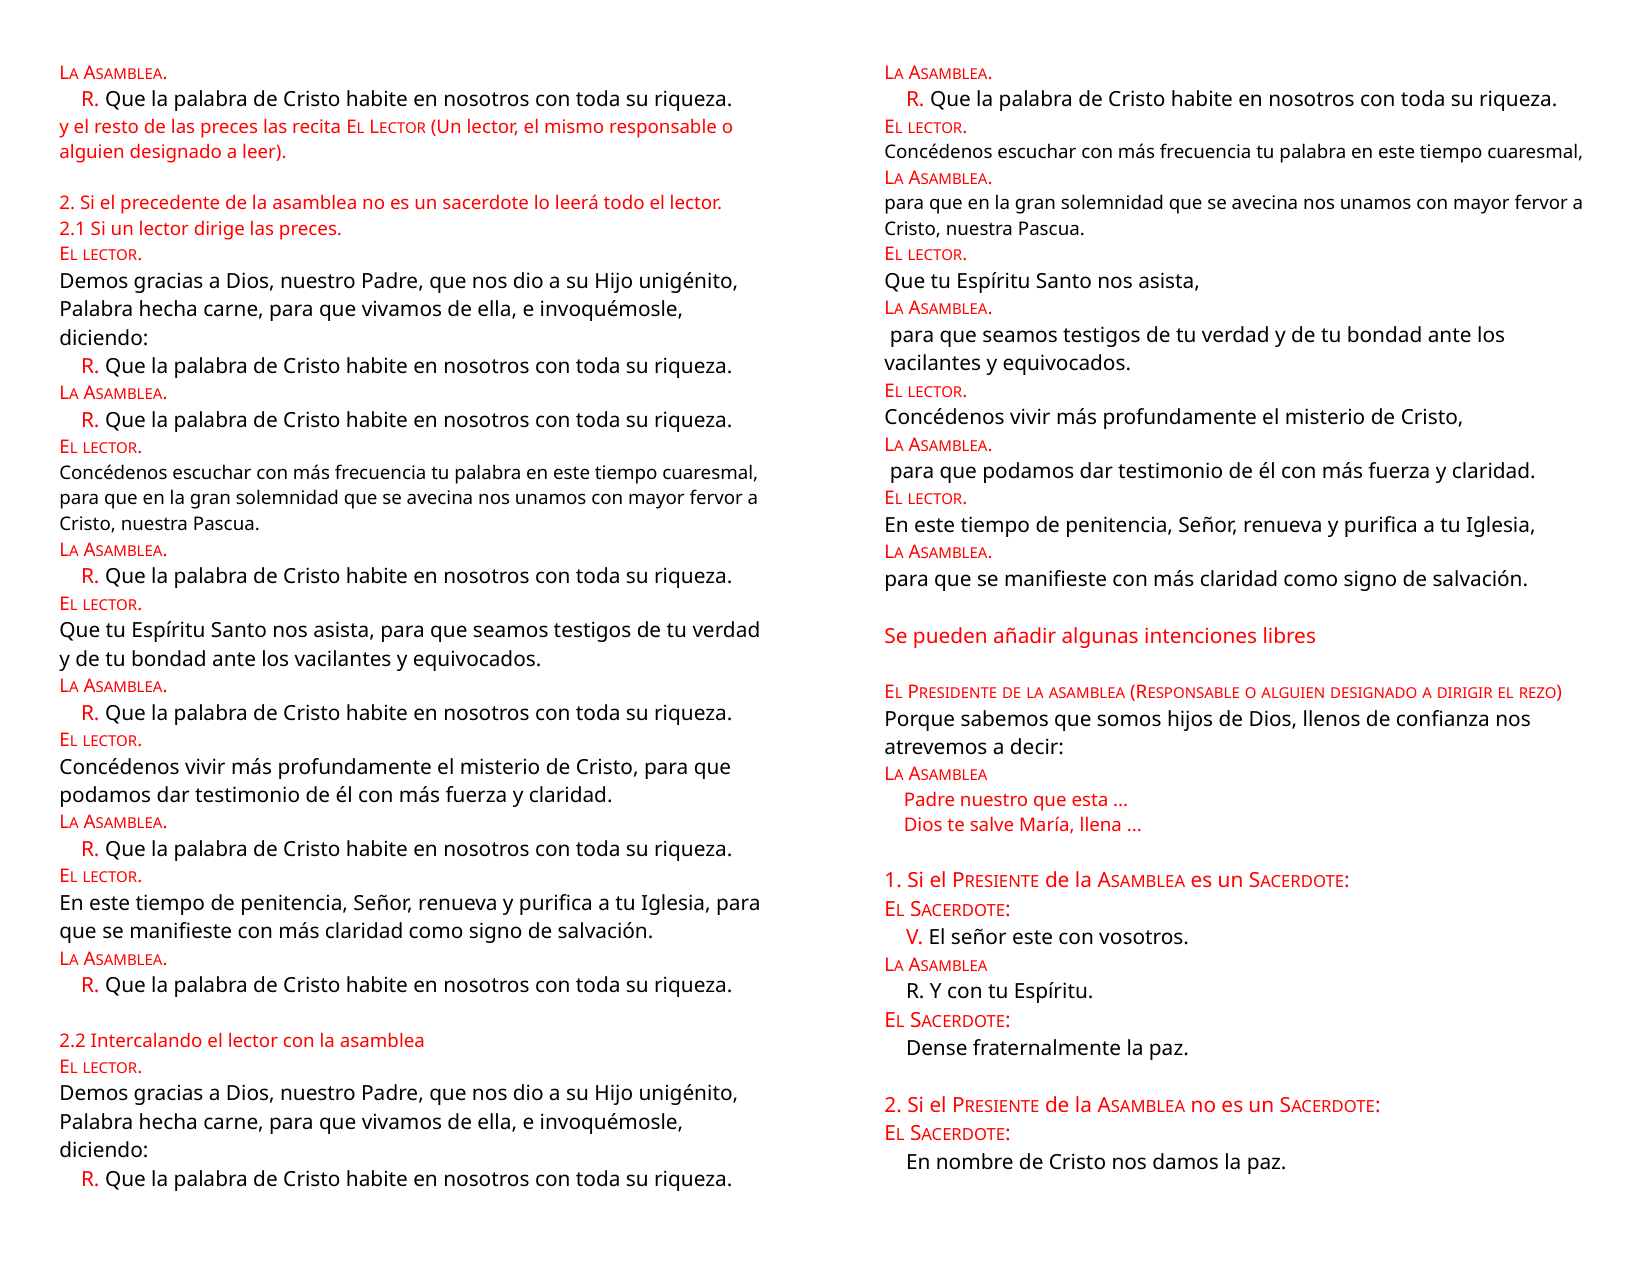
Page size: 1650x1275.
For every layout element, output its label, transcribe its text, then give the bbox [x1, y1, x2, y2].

text 2. Si el Presiente de la Asamblea no es un Sacerdote: [884, 1090, 1591, 1118]
text La Asamblea. [59, 672, 766, 698]
text R. Que la palabra de Cristo habite en nosotros con toda su riqueza. [59, 351, 766, 380]
text El lector. [884, 485, 1591, 510]
text El lector. [884, 113, 1591, 138]
text El lector. [59, 590, 766, 615]
text Se pueden añadir algunas intenciones libres [884, 621, 1591, 650]
text La Asamblea. [59, 59, 766, 84]
text para que en la gran solemnidad que se avecina nos unamos con mayor fervor a Cristo, nuestra Pascua. [884, 189, 1591, 241]
text y el resto de las preces las recita El Lector (Un lector, el mismo responsable o alguien designado a leer). [59, 113, 766, 164]
text para que se manifieste con más claridad como signo de salvación. [884, 564, 1591, 593]
text La Asamblea. [884, 59, 1591, 84]
text El Presidente de la asamblea (Responsable o alguien designado a dirigir el rezo) [884, 678, 1591, 704]
text Padre nuestro que esta ... [884, 786, 1591, 812]
text La Asamblea. [884, 431, 1591, 456]
text La Asamblea. [884, 164, 1591, 189]
text Concédenos vivir más profundamente el misterio de Cristo, [884, 402, 1591, 431]
text El lector. [59, 726, 766, 752]
text La Asamblea. [59, 536, 766, 561]
text La Asamblea [884, 761, 1591, 786]
text R. Que la palabra de Cristo habite en nosotros con toda su riqueza. [59, 834, 766, 863]
text R. Que la palabra de Cristo habite en nosotros con toda su riqueza. [59, 405, 766, 434]
text Que tu Espíritu Santo nos asista, para que seamos testigos de tu verdad y de tu bondad ante los vacilantes y equivocados. [59, 615, 766, 672]
text El lector. [884, 377, 1591, 402]
text El lector. [884, 241, 1591, 266]
text 1. Si el Presiente de la Asamblea es un Sacerdote: [884, 866, 1591, 894]
text Concédenos escuchar con más frecuencia tu palabra en este tiempo cuaresmal, [884, 138, 1591, 164]
text Dense fraternalmente la paz. [884, 1033, 1591, 1062]
text El Sacerdote: [884, 1005, 1591, 1033]
text Demos gracias a Dios, nuestro Padre, que nos dio a su Hijo unigénito, Palabra hecha carne, para que vivamos de ella, e invoquémosle, diciendo: [59, 266, 766, 351]
text R. Que la palabra de Cristo habite en nosotros con toda su riqueza. [884, 84, 1591, 113]
text R. Que la palabra de Cristo habite en nosotros con toda su riqueza. [59, 1164, 766, 1192]
text R. Que la palabra de Cristo habite en nosotros con toda su riqueza. [59, 561, 766, 590]
text R. Que la palabra de Cristo habite en nosotros con toda su riqueza. [59, 84, 766, 113]
text En este tiempo de penitencia, Señor, renueva y purifica a tu Iglesia, para que se manifieste con más claridad como signo de salvación. [59, 888, 766, 945]
text La Asamblea. [59, 380, 766, 405]
text El Sacerdote: [884, 1118, 1591, 1147]
text La Asamblea [884, 951, 1591, 976]
text El lector. [59, 434, 766, 459]
text En nombre de Cristo nos damos la paz. [884, 1147, 1591, 1175]
text La Asamblea. [59, 809, 766, 834]
text 2.2 Intercalando el lector con la asamblea [59, 1027, 766, 1053]
text La Asamblea. [884, 294, 1591, 320]
text El lector. [59, 1053, 766, 1078]
text La Asamblea. [884, 539, 1591, 564]
text En este tiempo de penitencia, Señor, renueva y purifica a tu Iglesia, [884, 510, 1591, 539]
text 2. Si el precedente de la asamblea no es un sacerdote lo leerá todo el lector. [59, 189, 766, 215]
text R. Y con tu Espíritu. [884, 976, 1591, 1005]
text R. Que la palabra de Cristo habite en nosotros con toda su riqueza. [59, 971, 766, 999]
text V. El señor este con vosotros. [884, 922, 1591, 951]
text Que tu Espíritu Santo nos asista, [884, 266, 1591, 294]
text El lector. [59, 241, 766, 266]
text Demos gracias a Dios, nuestro Padre, que nos dio a su Hijo unigénito, Palabra hecha carne, para que vivamos de ella, e invoquémosle, diciendo: [59, 1078, 766, 1164]
text 2.1 Si un lector dirige las preces. [59, 215, 766, 241]
text El Sacerdote: [884, 894, 1591, 922]
text El lector. [59, 863, 766, 888]
text R. Que la palabra de Cristo habite en nosotros con toda su riqueza. [59, 698, 766, 726]
text Concédenos vivir más profundamente el misterio de Cristo, para que podamos dar testimonio de él con más fuerza y claridad. [59, 752, 766, 809]
text Dios te salve María, llena ... [884, 812, 1591, 837]
text para que seamos testigos de tu verdad y de tu bondad ante los vacilantes y equivocados. [884, 320, 1591, 377]
text Concédenos escuchar con más frecuencia tu palabra en este tiempo cuaresmal, para que en la gran solemnidad que se avecina nos unamos con mayor fervor a Cristo, nuestra Pascua. [59, 459, 766, 536]
text Porque sabemos que somos hijos de Dios, llenos de confianza nos atrevemos a decir: [884, 704, 1591, 761]
text para que podamos dar testimonio de él con más fuerza y claridad. [884, 456, 1591, 485]
text La Asamblea. [59, 945, 766, 971]
